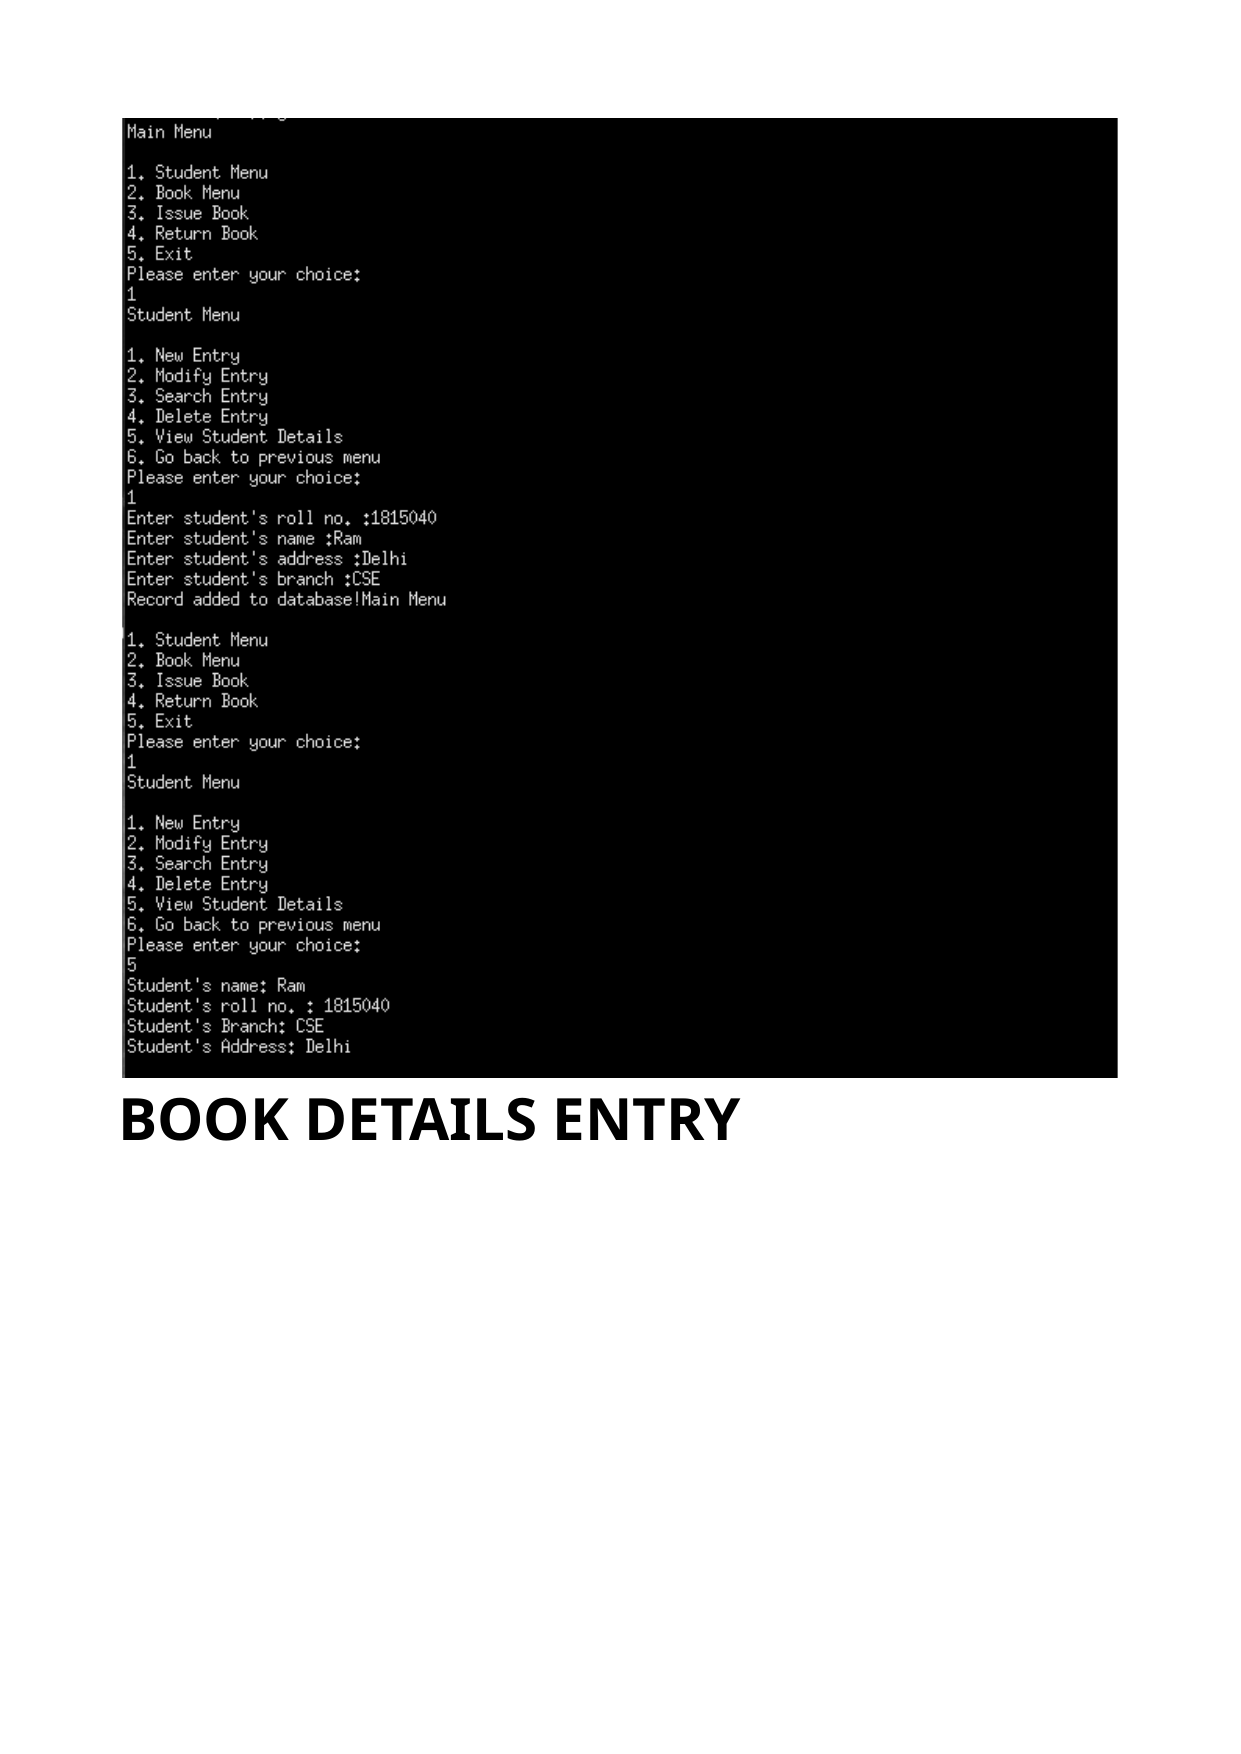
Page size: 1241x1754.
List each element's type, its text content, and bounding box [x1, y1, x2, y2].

picture [122, 118, 1118, 1078]
text BOOK DETAILS ENTRY [118, 794, 1122, 1157]
